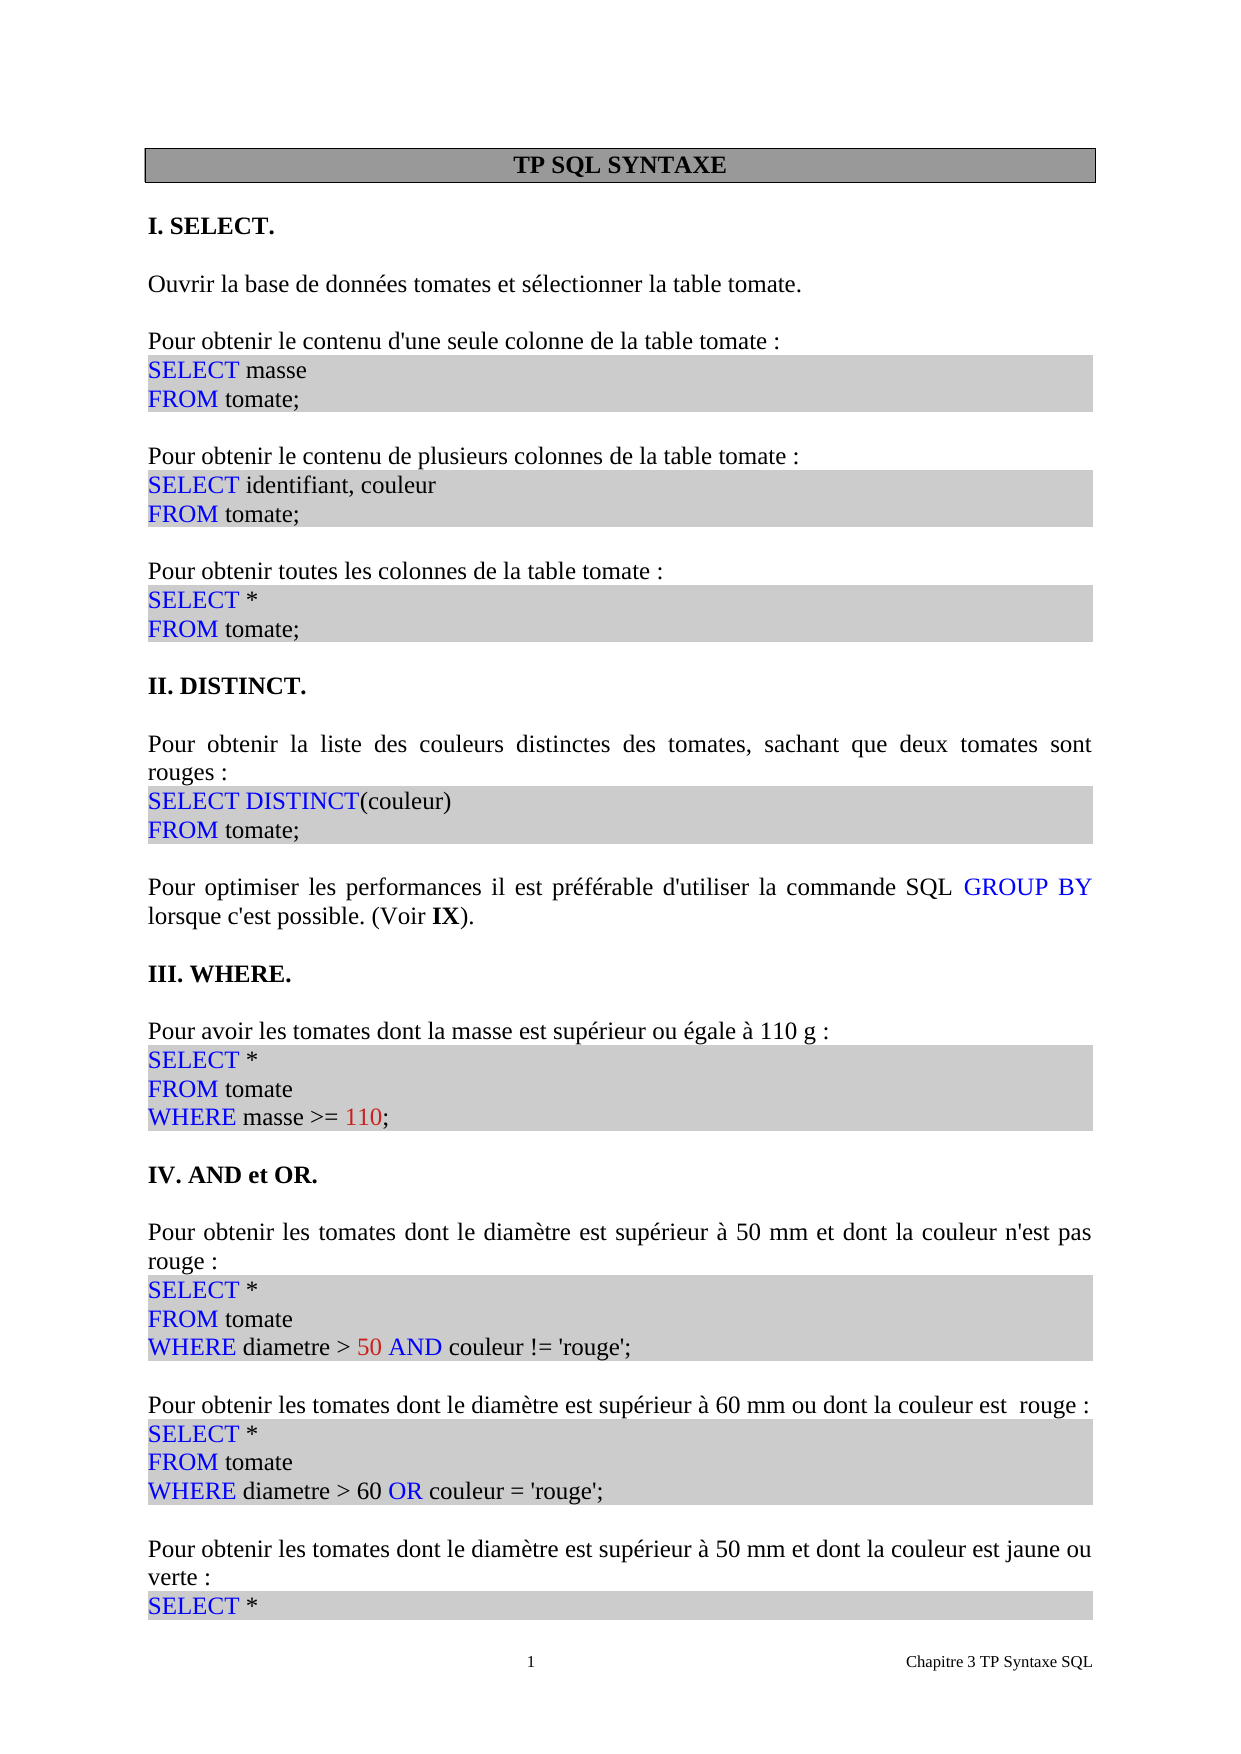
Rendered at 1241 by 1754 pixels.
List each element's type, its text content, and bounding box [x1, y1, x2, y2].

text SELECT * [148, 1275, 1093, 1304]
text Ouvrir la base de données tomates et sélectionner la table tomate. [148, 269, 1093, 297]
text FROM tomate; [148, 815, 1093, 844]
text Pour obtenir les tomates dont le diamètre est supérieur à 50 mm et dont la couleur n'est pas rouge : [148, 1217, 1093, 1275]
text WHERE diametre > 60 OR couleur = 'rouge'; [148, 1476, 1093, 1505]
text WHERE masse >= 110; [148, 1102, 1093, 1131]
text FROM tomate [148, 1304, 1093, 1332]
text WHERE diametre > 50 AND couleur != 'rouge'; [148, 1332, 1093, 1361]
text Pour obtenir le contenu d'une seule colonne de la table tomate : [148, 326, 1093, 355]
text SELECT * [148, 1045, 1093, 1074]
text FROM tomate [148, 1074, 1093, 1102]
text FROM tomate; [148, 614, 1093, 642]
subtitle III. WHERE. [148, 959, 1093, 987]
text SELECT DISTINCT(couleur) [148, 786, 1093, 815]
text SELECT * [148, 1591, 1093, 1620]
subtitle I. SELECT. [148, 211, 1093, 240]
text SELECT masse [148, 355, 1093, 384]
text SELECT * [148, 1419, 1093, 1447]
text SELECT identifiant, couleur [148, 470, 1093, 499]
text FROM tomate [148, 1447, 1093, 1476]
text Pour obtenir la liste des couleurs distinctes des tomates, sachant que deux tomates sont rouges : [148, 729, 1093, 786]
text Pour obtenir les tomates dont le diamètre est supérieur à 50 mm et dont la couleur est jaune ou verte : [148, 1534, 1093, 1591]
text Pour optimiser les performances il est préférable d'utiliser la commande SQL GROUP BY lorsque c'est possible. (Voir IX). [148, 872, 1093, 930]
text Pour avoir les tomates dont la masse est supérieur ou égale à 110 g : [148, 1016, 1093, 1045]
title TP SQL SYNTAXE [146, 149, 1095, 182]
text FROM tomate; [148, 499, 1093, 527]
subtitle II. DISTINCT. [148, 671, 1093, 700]
subtitle IV. AND et OR. [148, 1160, 1093, 1189]
text Pour obtenir le contenu de plusieurs colonnes de la table tomate : [148, 441, 1093, 470]
text Pour obtenir les tomates dont le diamètre est supérieur à 60 mm ou dont la couleur est rouge : [148, 1390, 1093, 1419]
text Pour obtenir toutes les colonnes de la table tomate : [148, 556, 1093, 585]
text FROM tomate; [148, 384, 1093, 412]
text SELECT * [148, 585, 1093, 614]
